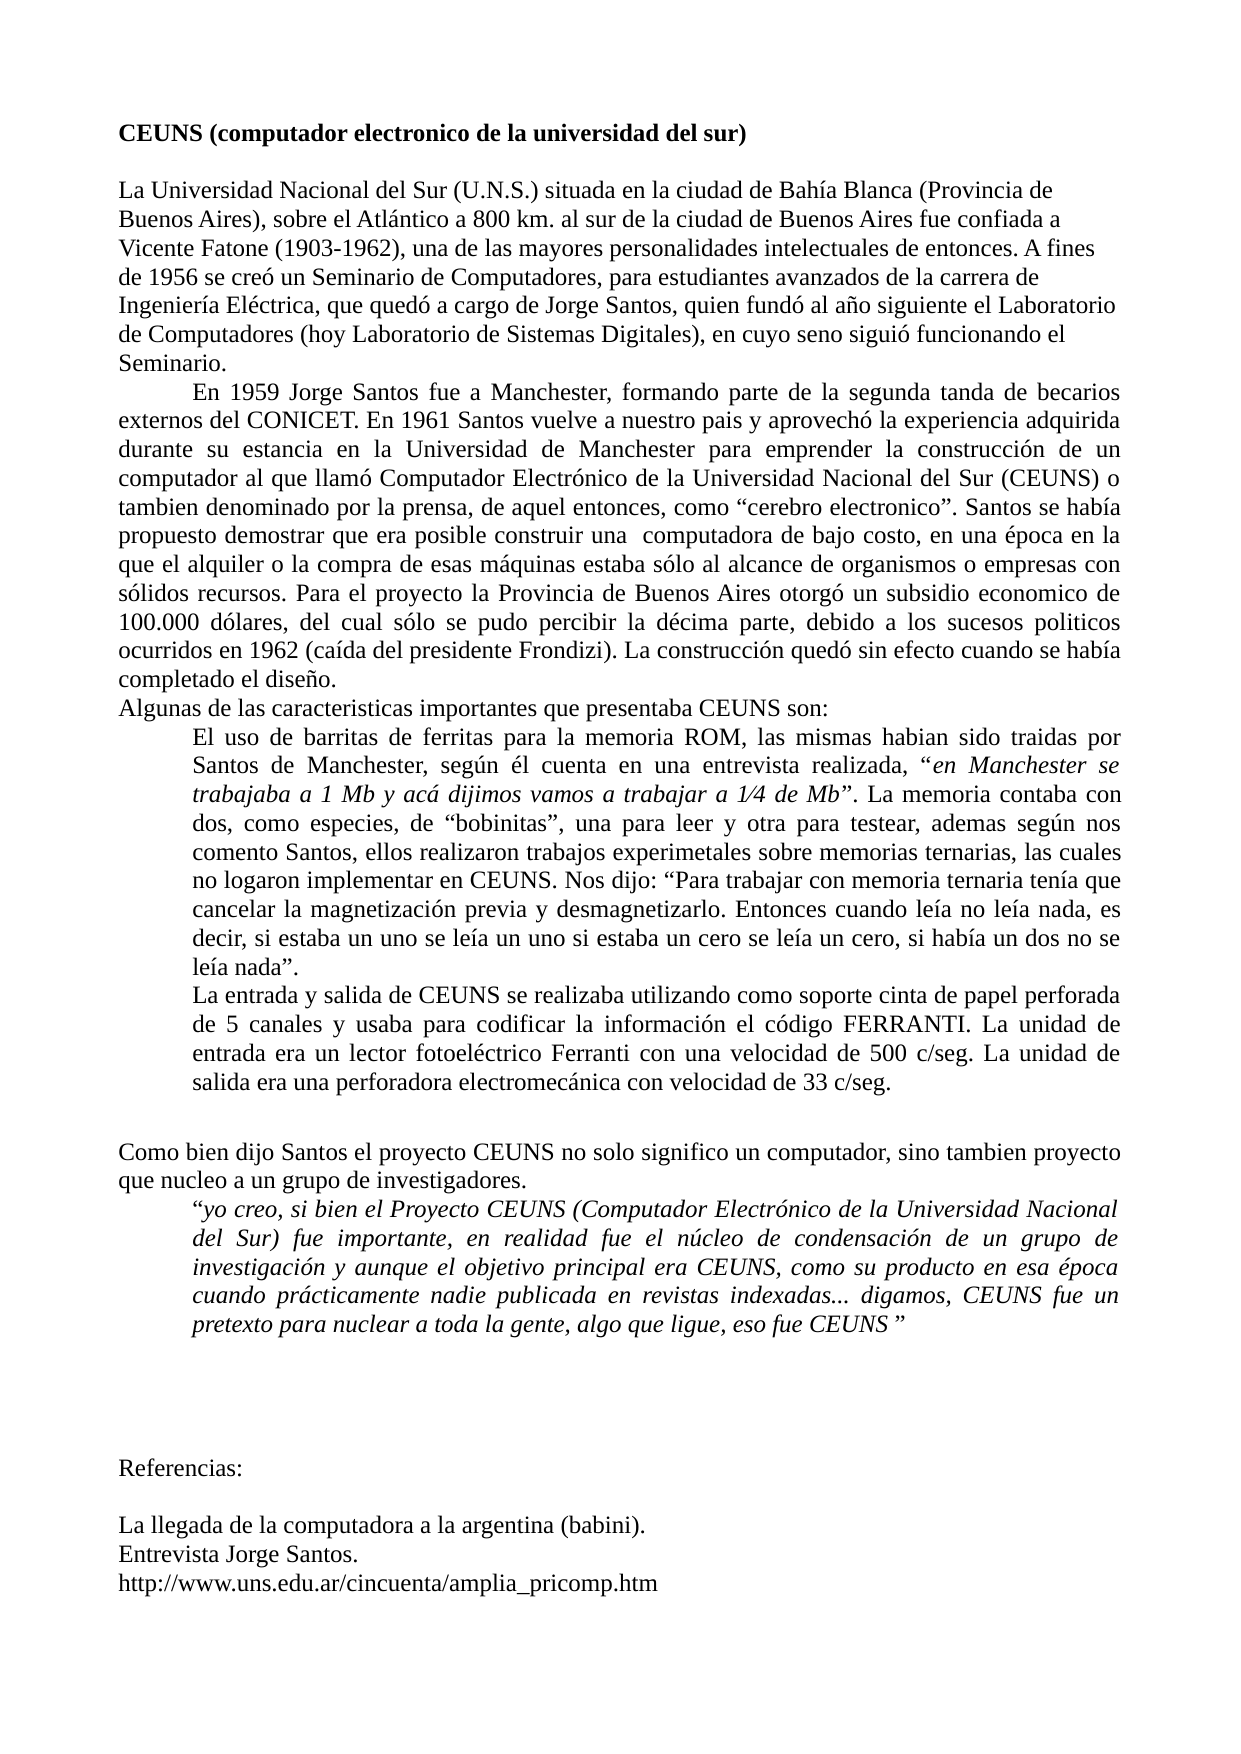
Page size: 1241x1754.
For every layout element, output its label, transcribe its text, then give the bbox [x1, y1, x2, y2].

text Algunas de las caracteristicas importantes que presentaba CEUNS son: [118, 693, 1122, 722]
text Referencias: [118, 1453, 1122, 1482]
text El uso de barritas de ferritas para la memoria ROM, las mismas habian sido traidas por Santos de Manchester, según él cuenta en una entrevista realizada, “en Manchester se trabajaba a 1 Mb y acá dijimos vamos a trabajar a 1⁄4 de Mb”. La memoria contaba con dos, como especies, de “bobinitas”, una para leer y otra para testear, ademas según nos comento Santos, ellos realizaron trabajos experimetales sobre memorias ternarias, las cuales no logaron implementar en CEUNS. Nos dijo: “Para trabajar con memoria ternaria tenía que cancelar la magnetización previa y desmagnetizarlo. Entonces cuando leía no leía nada, es decir, si estaba un uno se leía un uno si estaba un cero se leía un cero, si había un dos no se leía nada”. [192, 722, 1122, 981]
text Entrevista Jorge Santos. [118, 1539, 1122, 1568]
text Como bien dijo Santos el proyecto CEUNS no solo significo un computador, sino tambien proyecto que nucleo a un grupo de investigadores. [118, 1137, 1122, 1194]
text CEUNS (computador electronico de la universidad del sur) [118, 118, 1122, 147]
text “yo creo, si bien el Proyecto CEUNS (Computador Electrónico de la Universidad Nacional del Sur) fue importante, en realidad fue el núcleo de condensación de un grupo de investigación y aunque el objetivo principal era CEUNS, como su producto en esa época cuando prácticamente nadie publicada en revistas indexadas... digamos, CEUNS fue un pretexto para nuclear a toda la gente, algo que ligue, eso fue CEUNS ” [192, 1194, 1122, 1338]
text La llegada de la computadora a la argentina (babini). [118, 1511, 1122, 1539]
text La Universidad Nacional del Sur (U.N.S.) situada en la ciudad de Bahía Blanca (Provincia de Buenos Aires), sobre el Atlántico a 800 km. al sur de la ciudad de Buenos Aires fue confiada a Vicente Fatone (1903-1962), una de las mayores personalidades intelectuales de entonces. A fines de 1956 se creó un Seminario de Computadores, para estudiantes avanzados de la carrera de Ingeniería Eléctrica, que quedó a cargo de Jorge Santos, quien fundó al año siguiente el Laboratorio de Computadores (hoy Laboratorio de Sistemas Digitales), en cuyo seno siguió funcionando el Seminario. [118, 176, 1122, 377]
text http://www.uns.edu.ar/cincuenta/amplia_pricomp.htm [118, 1568, 1122, 1597]
text En 1959 Jorge Santos fue a Manchester, formando parte de la segunda tanda de becarios externos del CONICET. En 1961 Santos vuelve a nuestro pais y aprovechó la experiencia adquirida durante su estancia en la Universidad de Manchester para emprender la construcción de un computador al que llamó Computador Electrónico de la Universidad Nacional del Sur (CEUNS) o tambien denominado por la prensa, de aquel entonces, como “cerebro electronico”. Santos se había propuesto demostrar que era posible construir una computadora de bajo costo, en una época en la que el alquiler o la compra de esas máquinas estaba sólo al alcance de organismos o empresas con sólidos recursos. Para el proyecto la Provincia de Buenos Aires otorgó un subsidio economico de 100.000 dólares, del cual sólo se pudo percibir la décima parte, debido a los sucesos politicos ocurridos en 1962 (caída del presidente Frondizi). La construcción quedó sin efecto cuando se había completado el diseño. [118, 377, 1122, 693]
text La entrada y salida de CEUNS se realizaba utilizando como soporte cinta de papel perforada de 5 canales y usaba para codificar la información el código FERRANTI. La unidad de entrada era un lector fotoeléctrico Ferranti con una velocidad de 500 c/seg. La unidad de salida era una perforadora electromecánica con velocidad de 33 c/seg. [192, 981, 1122, 1096]
